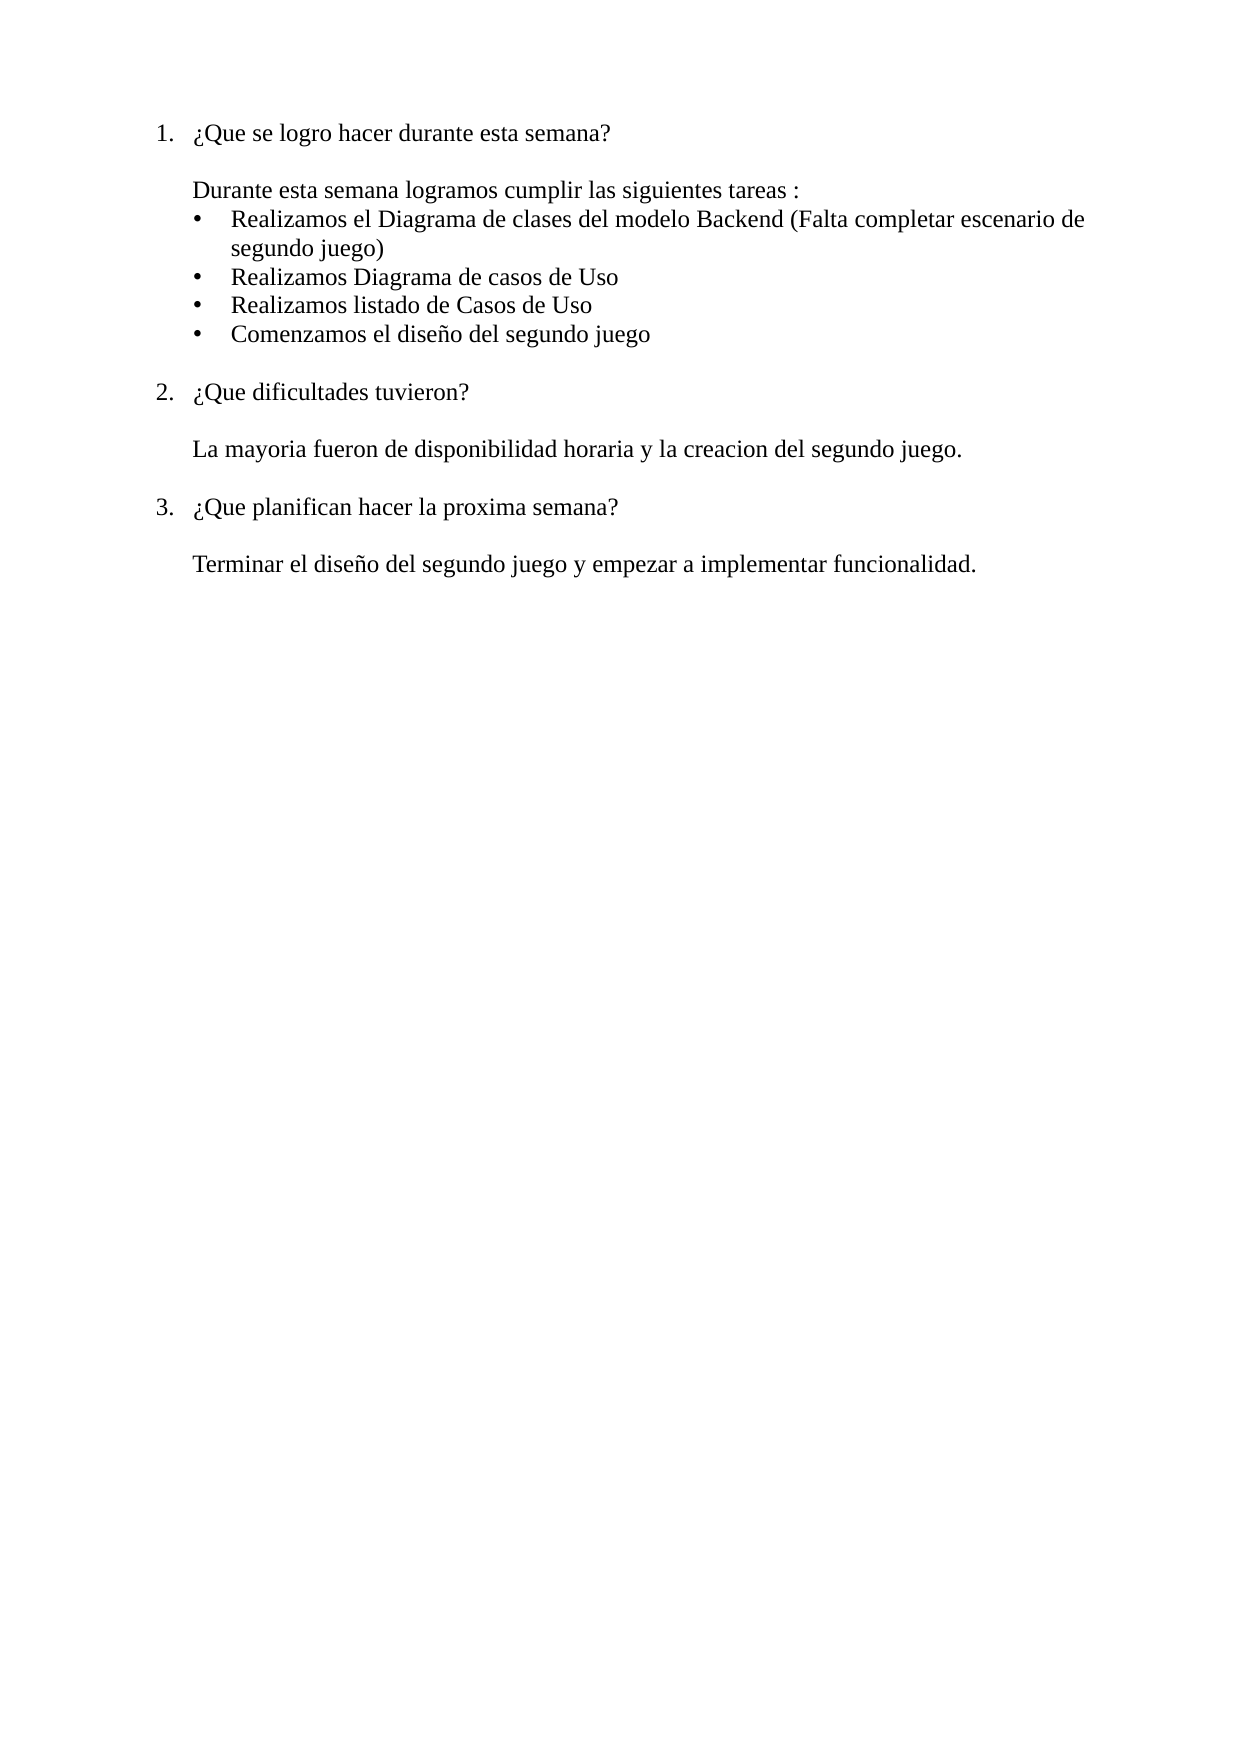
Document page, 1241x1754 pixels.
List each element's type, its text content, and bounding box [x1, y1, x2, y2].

list ¿Que se logro hacer durante esta semana? [156, 118, 1122, 147]
list Realizamos el Diagrama de clases del modelo Backend (Falta completar escenario de segundo juego) [193, 204, 1122, 262]
text Terminar el diseño del segundo juego y empezar a implementar funcionalidad. [118, 549, 1122, 578]
text Durante esta semana logramos cumplir las siguientes tareas : [118, 176, 1122, 204]
list Realizamos listado de Casos de Uso [193, 291, 1122, 319]
list Comenzamos el diseño del segundo juego [193, 319, 1122, 348]
text La mayoria fueron de disponibilidad horaria y la creacion del segundo juego. [118, 434, 1122, 463]
list ¿Que dificultades tuvieron? [156, 377, 1122, 406]
list Realizamos Diagrama de casos de Uso [193, 262, 1122, 291]
list ¿Que planifican hacer la proxima semana? [156, 492, 1122, 521]
